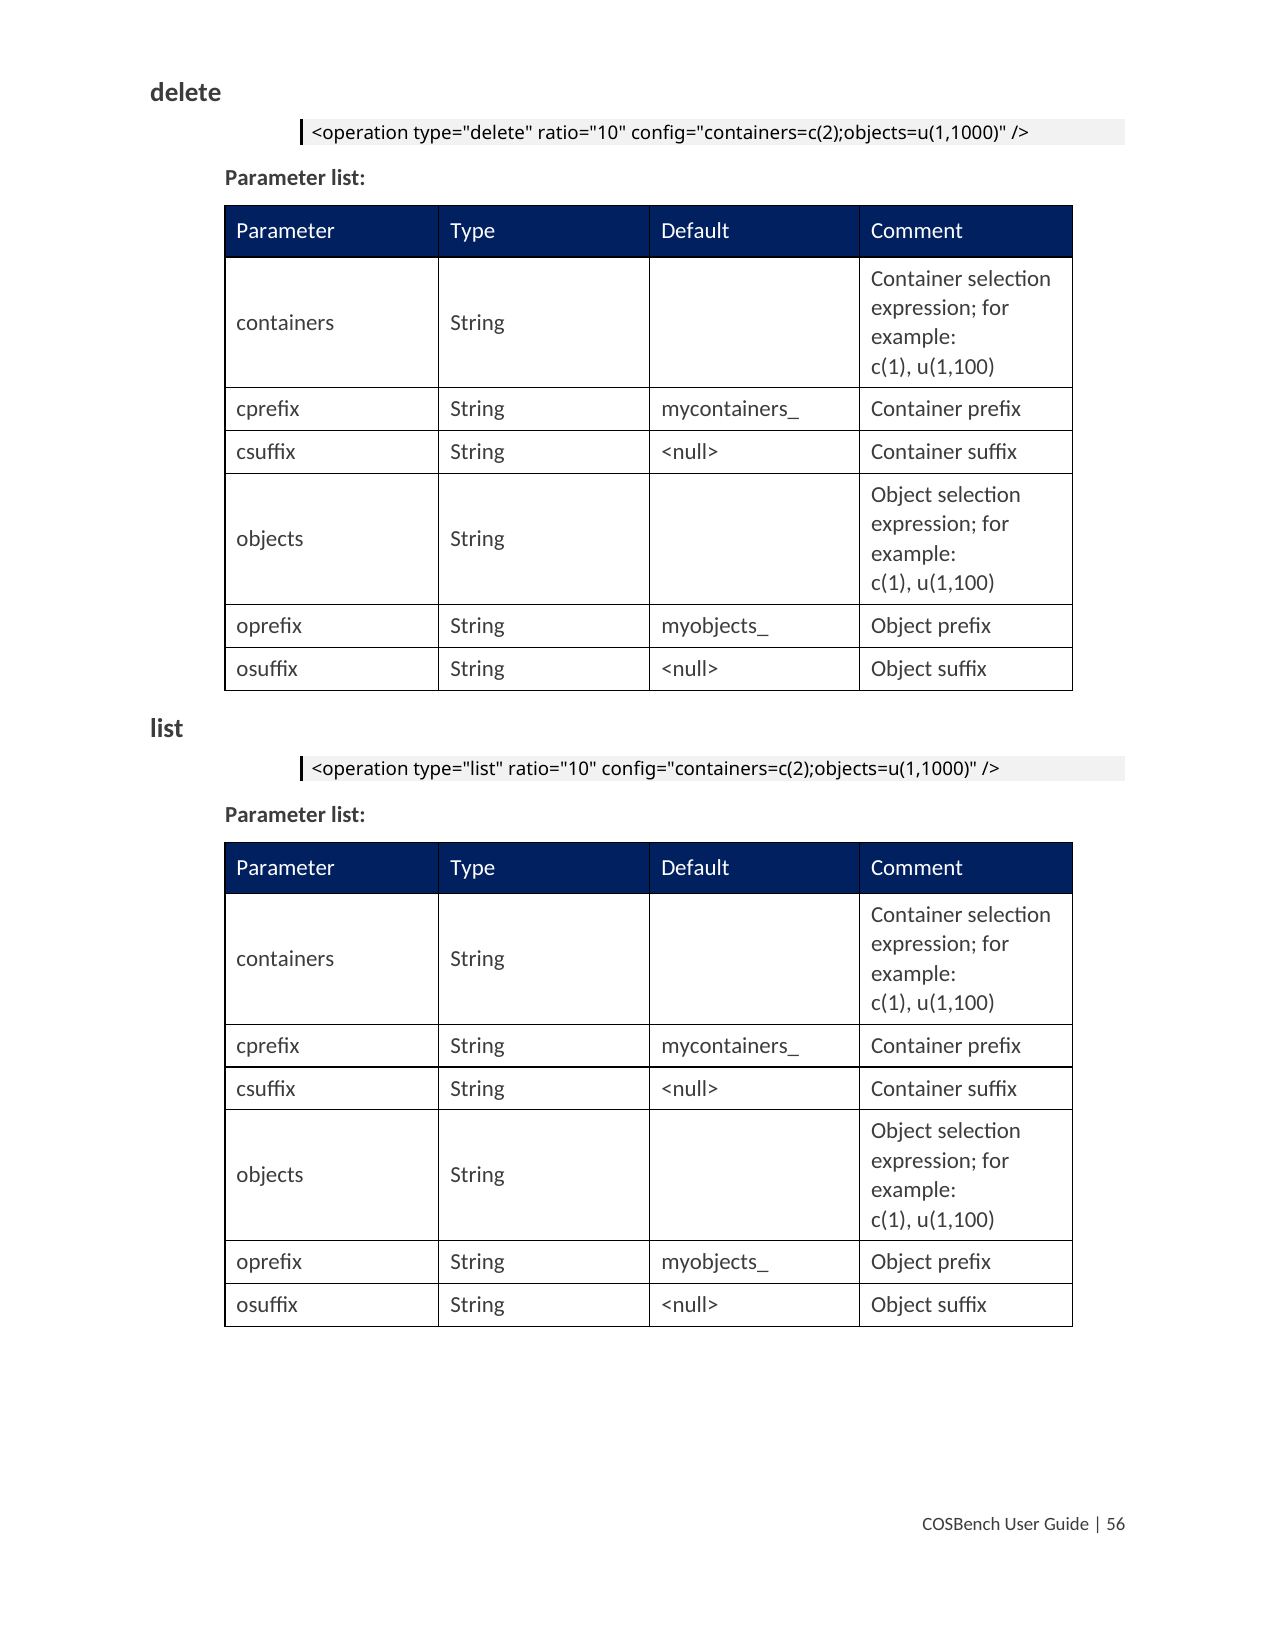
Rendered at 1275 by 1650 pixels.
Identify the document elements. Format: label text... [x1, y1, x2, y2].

table_cell Container selection expression; for example: c(1), u(1,100) [860, 894, 1072, 1024]
table_header Default [650, 843, 859, 893]
table_cell Object selection expression; for example: c(1), u(1,100) [860, 474, 1072, 604]
table_cell [650, 894, 859, 1024]
table_cell mycontainers_ [650, 1025, 859, 1066]
table_header Type [439, 206, 649, 256]
table_cell [650, 1110, 859, 1240]
table_cell [650, 474, 859, 604]
table_cell Container selection expression; for example: c(1), u(1,100) [860, 258, 1072, 387]
table_cell csuffix [226, 431, 438, 473]
table_cell osuffix [226, 1284, 438, 1326]
table_cell Object selection expression; for example: c(1), u(1,100) [860, 1110, 1072, 1240]
subtitle delete [150, 75, 1125, 108]
table_header Type [439, 843, 649, 893]
table_cell objects [226, 1110, 438, 1240]
table_cell <null> [650, 1068, 859, 1109]
table_cell <null> [650, 1284, 859, 1326]
text Parameter list: [225, 800, 1125, 828]
table_cell oprefix [226, 605, 438, 647]
table_cell String [439, 474, 649, 604]
table_cell myobjects_ [650, 605, 859, 647]
subtitle list [150, 711, 1125, 744]
table_cell cprefix [226, 388, 438, 430]
table_cell String [439, 1241, 649, 1283]
table_header Comment [860, 206, 1072, 256]
table_cell String [439, 1068, 649, 1109]
table_cell Object prefix [860, 605, 1072, 647]
text <operation type="list" ratio="10" config="containers=c(2);objects=u(1,1000)" /> [303, 756, 1125, 781]
table_cell mycontainers_ [650, 388, 859, 430]
table_cell Object suffix [860, 648, 1072, 689]
table_cell containers [226, 894, 438, 1024]
table_header Comment [860, 843, 1072, 893]
table_cell String [439, 1110, 649, 1240]
table_cell csuffix [226, 1068, 438, 1109]
table_cell objects [226, 474, 438, 604]
table_cell cprefix [226, 1025, 438, 1066]
table_cell osuffix [226, 648, 438, 689]
text Parameter list: [225, 163, 1125, 191]
table_cell Object prefix [860, 1241, 1072, 1283]
table_cell Container suffix [860, 1068, 1072, 1109]
table_header Parameter [226, 206, 438, 256]
table_cell String [439, 431, 649, 473]
table_cell containers [226, 258, 438, 387]
table_cell String [439, 894, 649, 1024]
table_header Parameter [226, 843, 438, 893]
table_cell String [439, 605, 649, 647]
table_cell <null> [650, 431, 859, 473]
table_cell Container prefix [860, 388, 1072, 430]
table_cell Object suffix [860, 1284, 1072, 1326]
table_cell Container prefix [860, 1025, 1072, 1066]
table_cell <null> [650, 648, 859, 689]
table_cell String [439, 1025, 649, 1066]
table_cell Container suffix [860, 431, 1072, 473]
table_cell String [439, 388, 649, 430]
table_header Default [650, 206, 859, 256]
table_cell String [439, 648, 649, 689]
table_cell myobjects_ [650, 1241, 859, 1283]
table_cell String [439, 1284, 649, 1326]
table_cell String [439, 258, 649, 387]
text <operation type="delete" ratio="10" config="containers=c(2);objects=u(1,1000)" /> [303, 119, 1125, 145]
table_cell oprefix [226, 1241, 438, 1283]
table_cell [650, 258, 859, 387]
